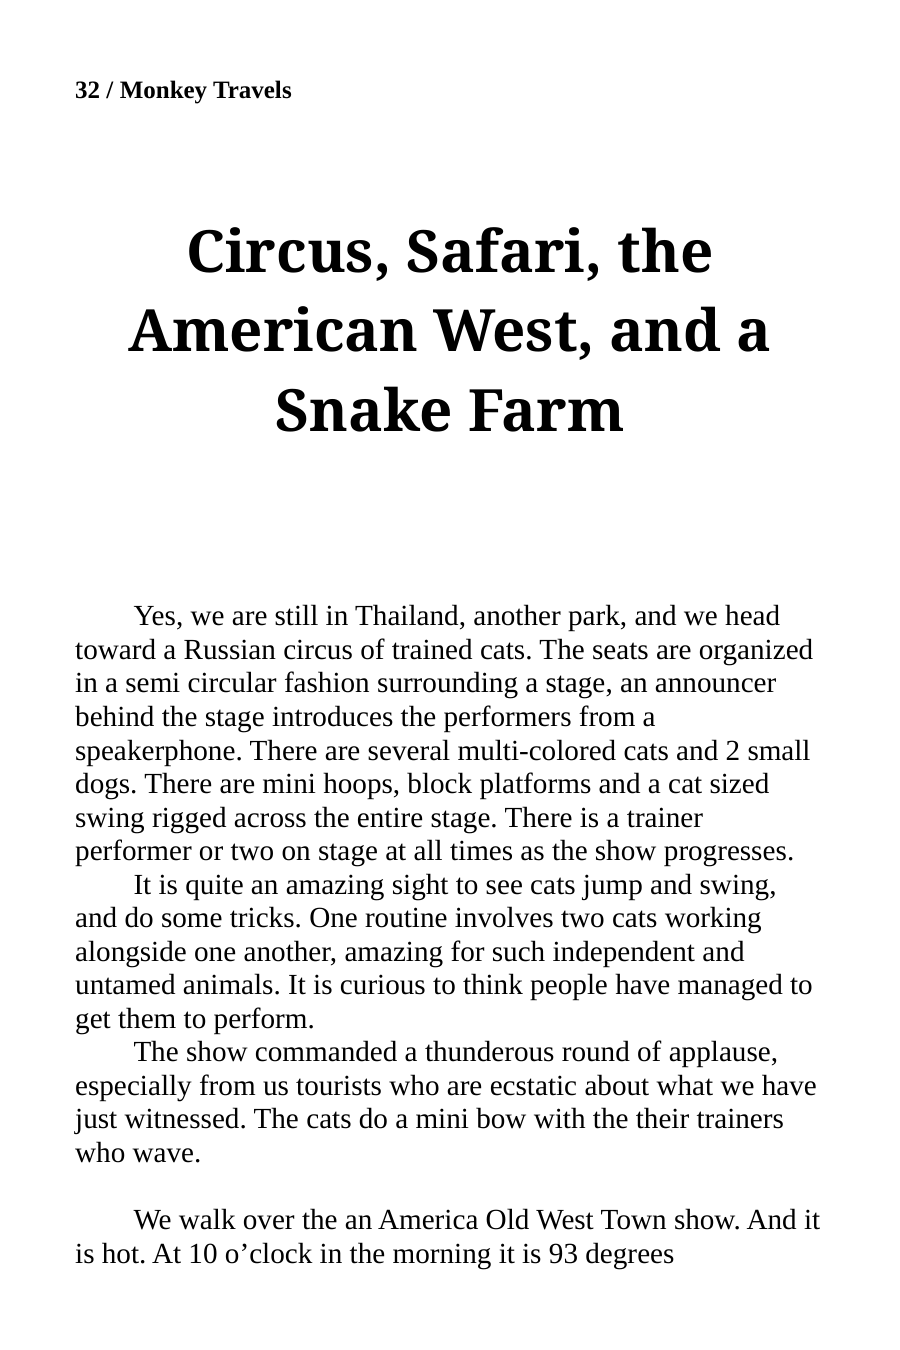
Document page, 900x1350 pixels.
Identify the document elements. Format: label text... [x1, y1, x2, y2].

text The show commanded a thunderous round of applause, especially from us tourists who are ecstatic about what we have just witnessed. The cats do a mini bow with the their trainers who wave. [75, 1034, 825, 1169]
text Yes, we are still in Thailand, another park, and we head toward a Russian circus of trained cats. The seats are organized in a semi circular fashion surrounding a stage, an announcer behind the stage introduces the performers from a speakerphone. There are several multi-colored cats and 2 small dogs. There are mini hoops, block platforms and a cat sized swing rigged across the entire stage. There is a trainer performer or two on stage at all times as the show progresses. [75, 598, 825, 867]
subtitle Circus, Safari, the American West, and a Snake Farm [75, 210, 825, 448]
text We walk over the an America Old West Town show. And it is hot. At 10 o’clock in the morning it is 93 degrees [75, 1202, 825, 1269]
text It is quite an amazing sight to see cats jump and swing, and do some tricks. One routine involves two cats working alongside one another, amazing for such independent and untamed animals. It is curious to think people have managed to get them to perform. [75, 867, 825, 1034]
